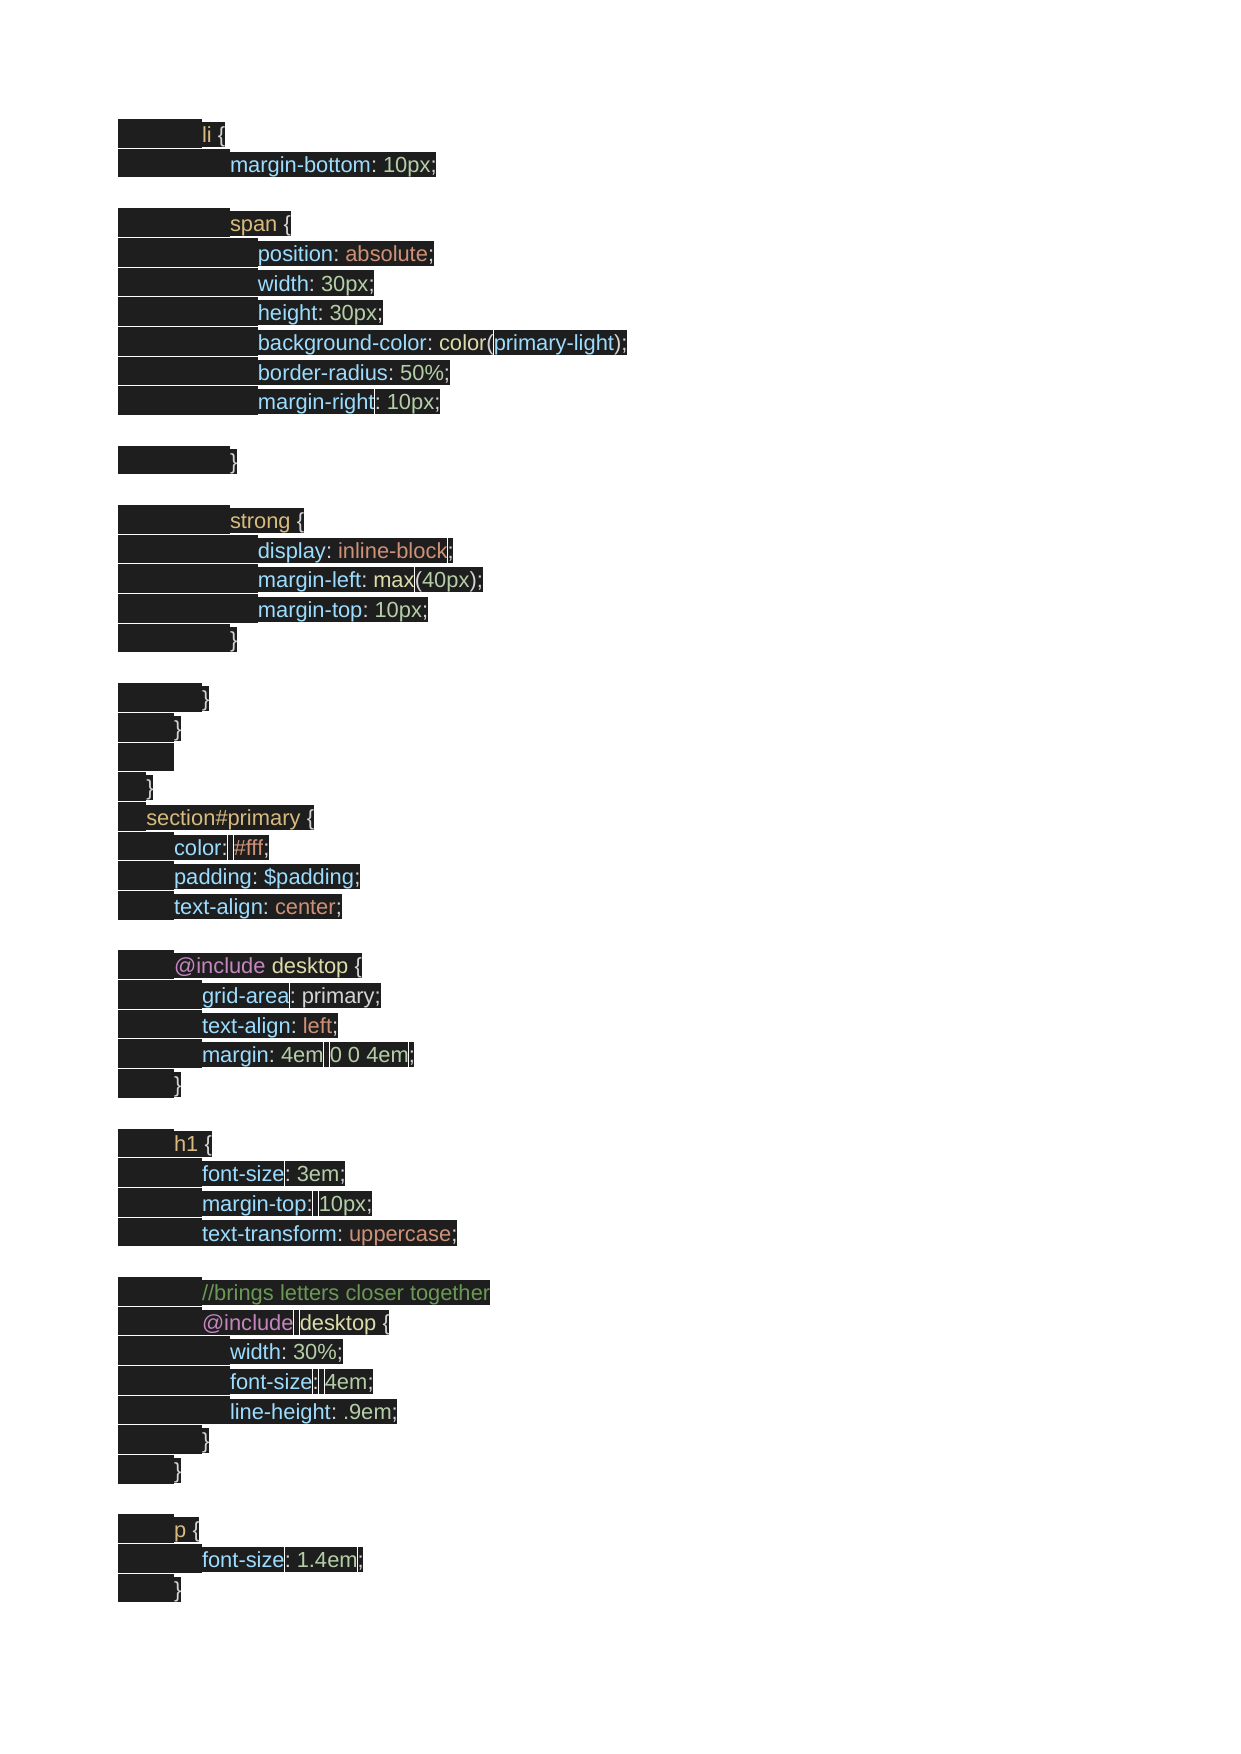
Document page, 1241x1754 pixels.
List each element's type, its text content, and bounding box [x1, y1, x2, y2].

text grid-area: primary; [118, 979, 1122, 1009]
text margin: 4em 0 0 4em; [118, 1038, 1122, 1068]
text } [118, 445, 1122, 474]
text width: 30%; [118, 1335, 1122, 1365]
text line-height: .9em; [118, 1395, 1122, 1424]
text li { [118, 118, 1122, 148]
text p { [118, 1513, 1122, 1543]
text display: inline-block; [118, 534, 1122, 563]
text width: 30px; [118, 267, 1122, 296]
text } [118, 1068, 1122, 1098]
text margin-bottom: 10px; [118, 148, 1122, 177]
text } [118, 682, 1122, 712]
text } [118, 623, 1122, 652]
text font-size: 3em; [118, 1157, 1122, 1187]
text } [118, 1573, 1122, 1602]
text } [118, 1424, 1122, 1454]
text margin-left: max(40px); [118, 563, 1122, 593]
text font-size: 1.4em; [118, 1543, 1122, 1573]
text height: 30px; [118, 296, 1122, 326]
text text-transform: uppercase; [118, 1217, 1122, 1246]
text } [118, 712, 1122, 742]
text @include desktop { [118, 949, 1122, 979]
text margin-right: 10px; [118, 385, 1122, 415]
text color: #fff; [118, 831, 1122, 860]
text background-color: color(primary-light); [118, 326, 1122, 356]
text } [118, 1454, 1122, 1484]
text padding: $padding; [118, 860, 1122, 890]
text h1 { [118, 1127, 1122, 1157]
text position: absolute; [118, 237, 1122, 267]
text section#primary { [118, 801, 1122, 831]
text text-align: center; [118, 890, 1122, 920]
text } [118, 771, 1122, 801]
text //brings letters closer together [118, 1276, 1122, 1306]
text text-align: left; [118, 1009, 1122, 1038]
text margin-top: 10px; [118, 1187, 1122, 1217]
text font-size: 4em; [118, 1365, 1122, 1395]
text @include desktop { [118, 1306, 1122, 1335]
text border-radius: 50%; [118, 356, 1122, 385]
text span { [118, 207, 1122, 237]
text margin-top: 10px; [118, 593, 1122, 623]
text strong { [118, 504, 1122, 534]
